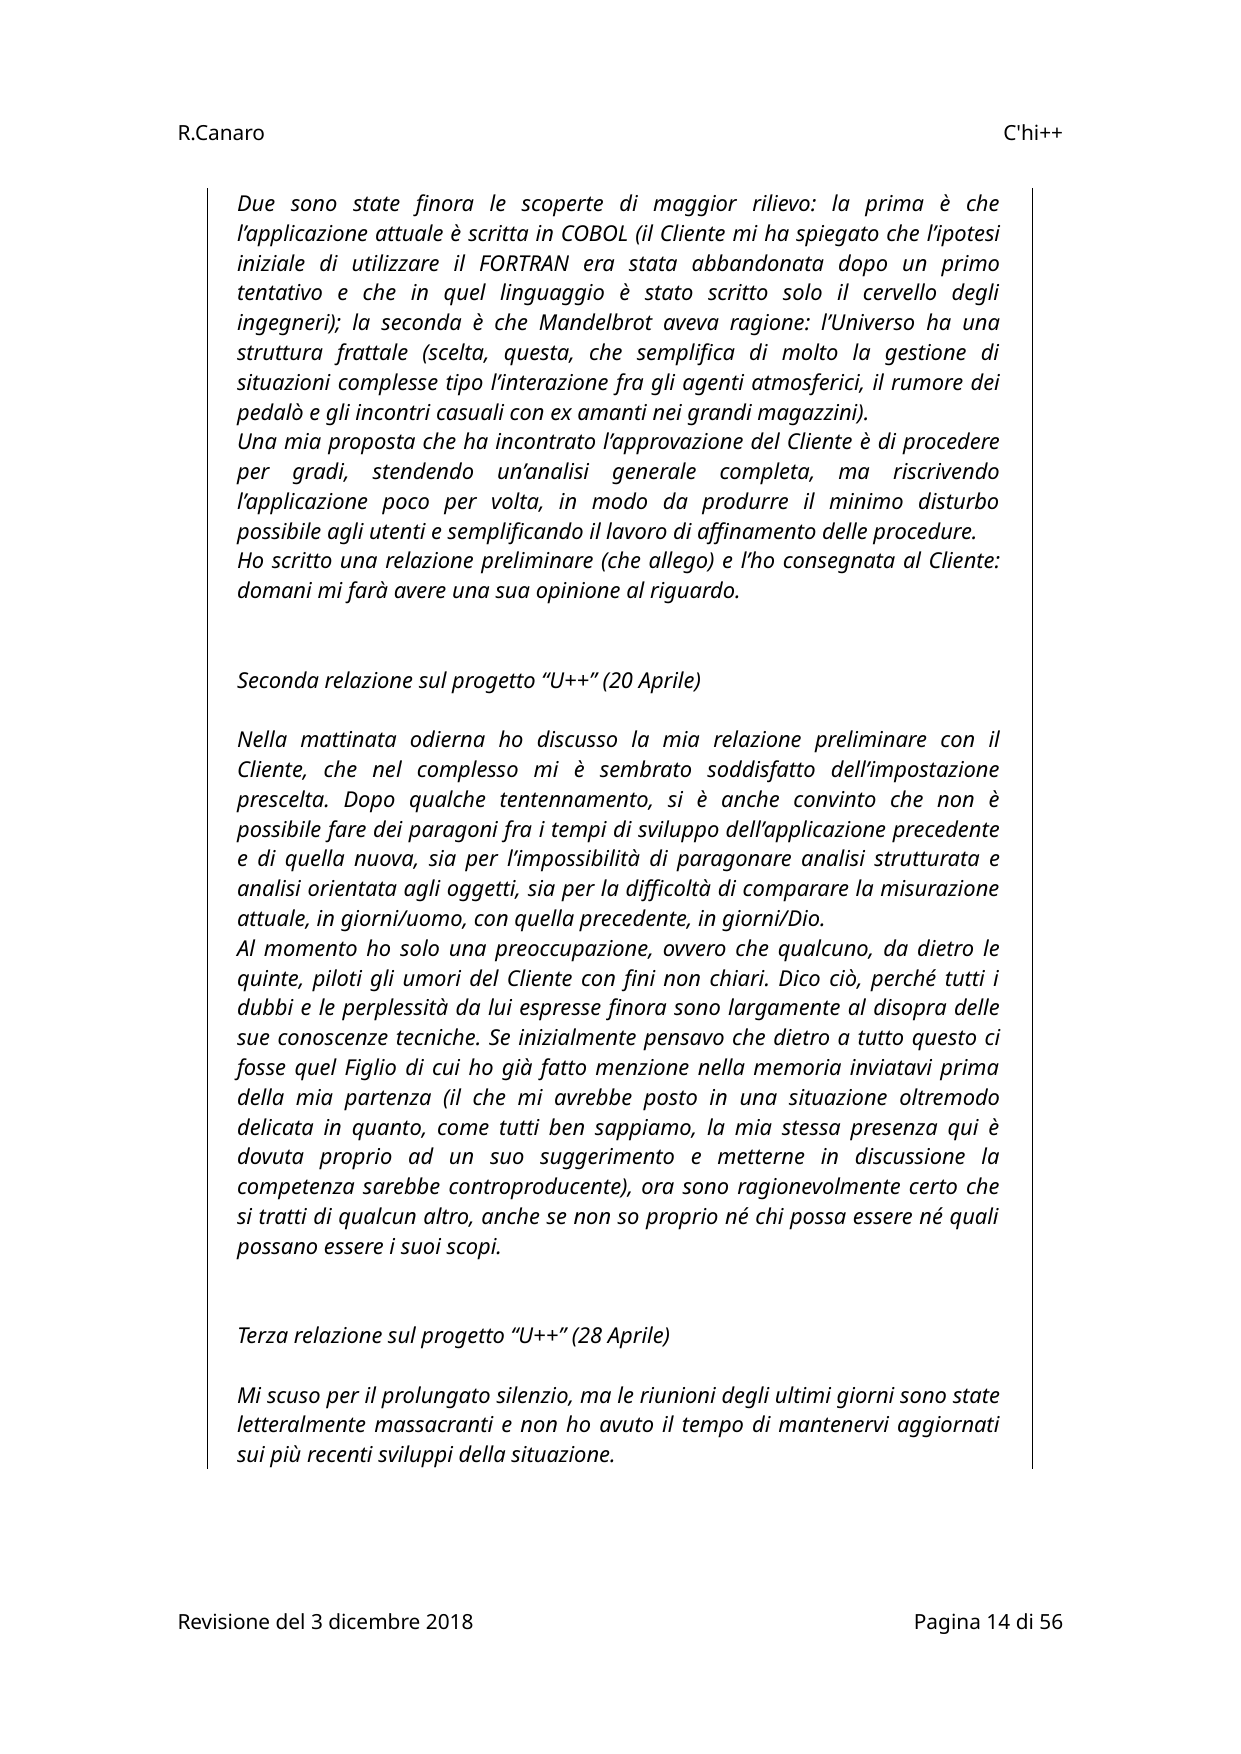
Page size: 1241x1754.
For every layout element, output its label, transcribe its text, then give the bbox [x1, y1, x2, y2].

text Una mia proposta che ha incontrato l’approvazione del Cliente è di procedere per gradi, stendendo un’analisi generale completa, ma riscrivendo l’applicazione poco per volta, in modo da produrre il minimo disturbo possibile agli utenti e semplificando il lavoro di affinamento delle procedure. [208, 426, 1032, 545]
text Mi scuso per il prolungato silenzio, ma le riunioni degli ultimi giorni sono state letteralmente massacranti e non ho avuto il tempo di mantenervi aggiornati sui più recenti sviluppi della situazione. [208, 1379, 1032, 1469]
text Terza relazione sul progetto “U++” (28 Aprile) [208, 1320, 1032, 1350]
text Al momento ho solo una preoccupazione, ovvero che qualcuno, da dietro le quinte, piloti gli umori del Cliente con fini non chiari. Dico ciò, perché tutti i dubbi e le perplessità da lui espresse finora sono largamente al disopra delle sue conoscenze tecniche. Se inizialmente pensavo che dietro a tutto questo ci fosse quel Figlio di cui ho già fatto menzione nella memoria inviatavi prima della mia partenza (il che mi avrebbe posto in una situazione oltremodo delicata in quanto, come tutti ben sappiamo, la mia stessa presenza qui è dovuta proprio ad un suo suggerimento e metterne in discussione la competenza sarebbe controproducente), ora sono ragionevolmente certo che si tratti di qualcun altro, anche se non so proprio né chi possa essere né quali possano essere i suoi scopi. [208, 933, 1032, 1260]
text Ho scritto una relazione preliminare (che allego) e l’ho consegnata al Cliente: domani mi farà avere una sua opinione al riguardo. [208, 545, 1032, 605]
text Nella mattinata odierna ho discusso la mia relazione preliminare con il Cliente, che nel complesso mi è sembrato soddisfatto dell’impostazione prescelta. Dopo qualche tentennamento, si è anche convinto che non è possibile fare dei paragoni fra i tempi di sviluppo dell’applicazione precedente e di quella nuova, sia per l’impossibilità di paragonare analisi strutturata e analisi orientata agli oggetti, sia per la difficoltà di comparare la misurazione attuale, in giorni/uomo, con quella precedente, in giorni/Dio. [208, 724, 1032, 933]
text Due sono state finora le scoperte di maggior rilievo: la prima è che l’applicazione attuale è scritta in COBOL (il Cliente mi ha spiegato che l’ipotesi iniziale di utilizzare il FORTRAN era stata abbandonata dopo un primo tentativo e che in quel linguaggio è stato scritto solo il cervello degli ingegneri); la seconda è che Mandelbrot aveva ragione: l’Universo ha una struttura frattale (scelta, questa, che semplifica di molto la gestione di situazioni complesse tipo l’interazione fra gli agenti atmosferici, il rumore dei pedalò e gli incontri casuali con ex amanti nei grandi magazzini). [208, 188, 1032, 426]
text Seconda relazione sul progetto “U++” (20 Aprile) [208, 664, 1032, 694]
